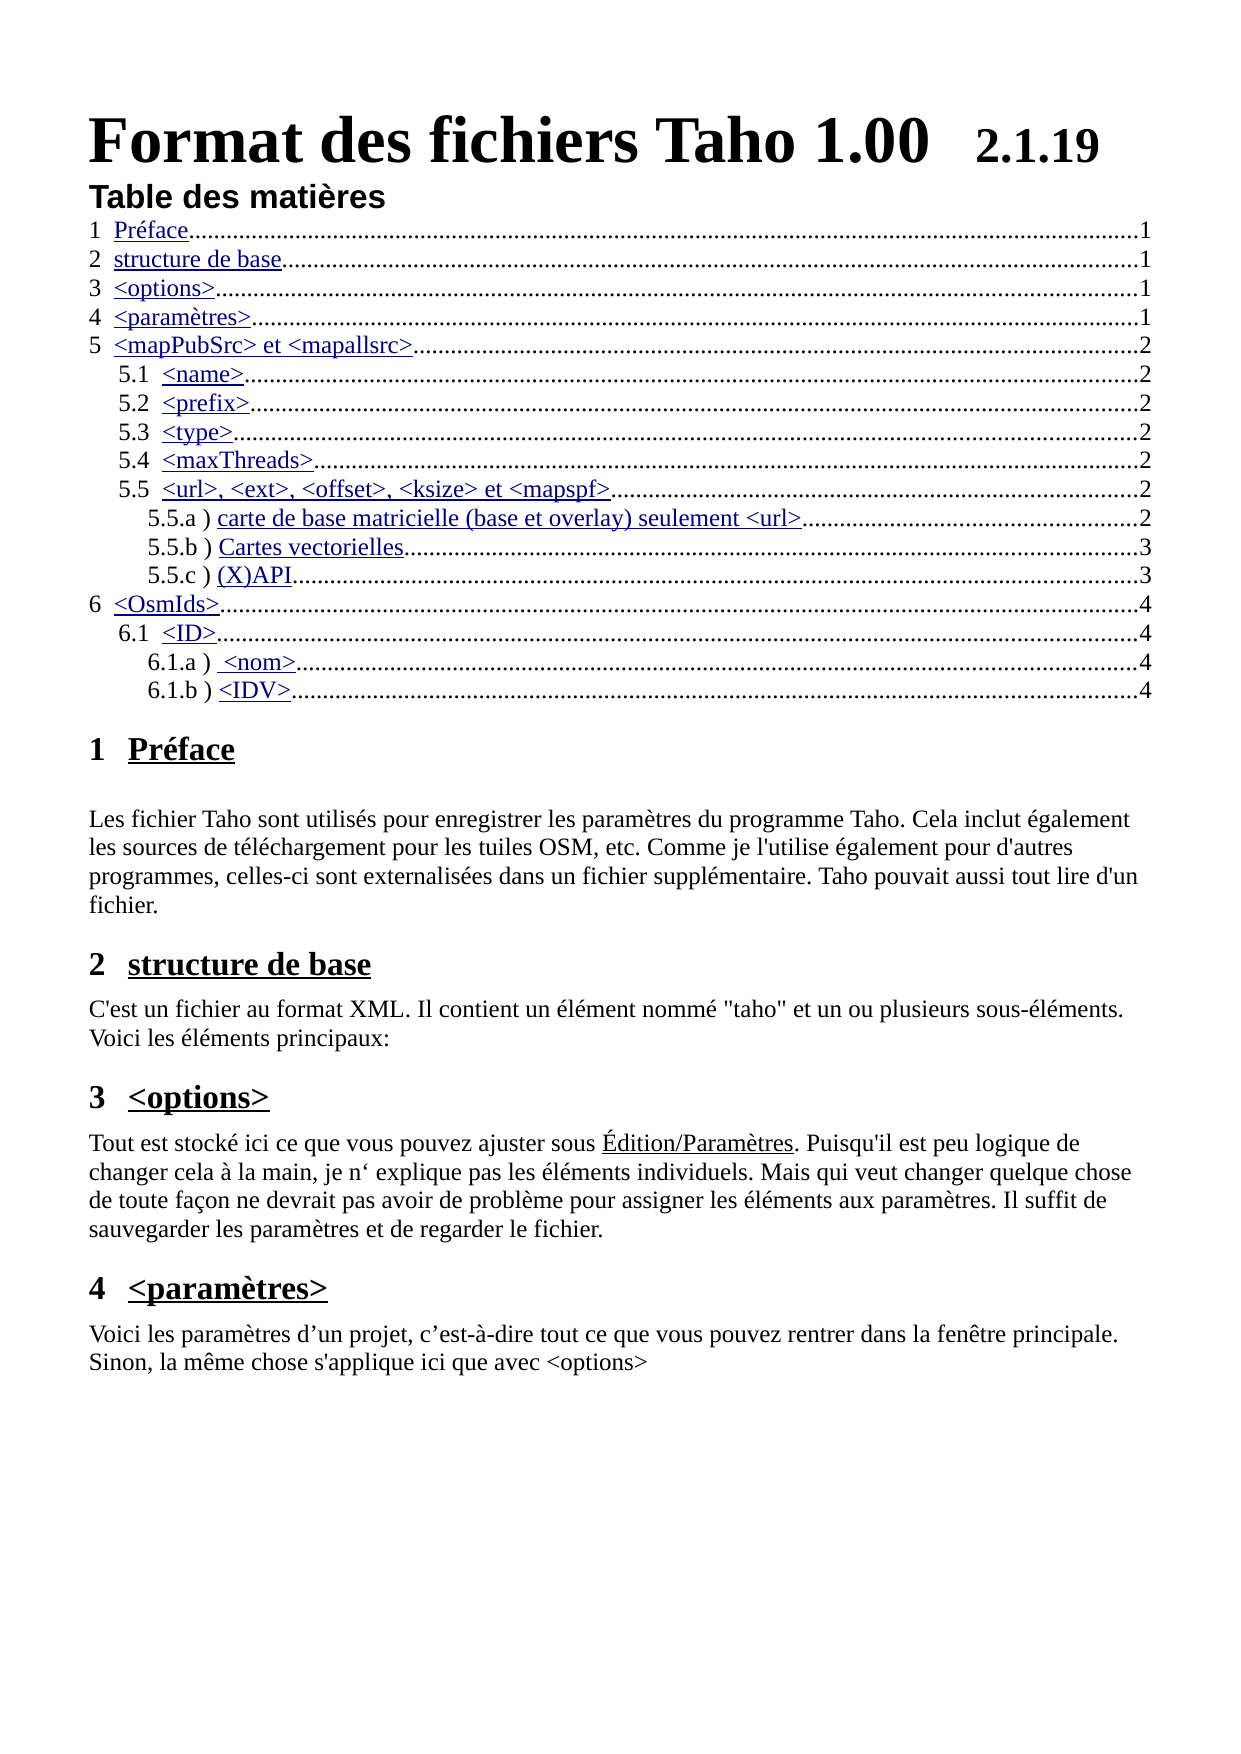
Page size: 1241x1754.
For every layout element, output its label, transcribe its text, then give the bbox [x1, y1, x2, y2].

text 5 <mapPubSrc> et <mapallsrc> 2 [88, 331, 1152, 359]
text 5.5 <url>, <ext>, <offset>, <ksize> et <mapspf> 2 [118, 474, 1152, 503]
text 5.5.b ) Cartes vectorielles 3 [147, 532, 1152, 561]
text 6 <OsmIds> 4 [88, 589, 1152, 618]
text Format des fichiers Taho 1.00 2.1.19 [88, 100, 1152, 177]
text 6.1 <ID> 4 [118, 618, 1152, 647]
text 5.5.a ) carte de base matricielle (base et overlay) seulement <url> 2 [147, 503, 1152, 532]
subtitle <options> [88, 1077, 1152, 1115]
text Tout est stocké ici ce que vous pouvez ajuster sous Édition/Paramètres. Puisqu'il est peu logique de changer cela à la main, je n‘ explique pas les éléments individuels. Mais qui veut changer quelque chose de toute façon ne devrait pas avoir de problème pour assigner les éléments aux paramètres. Il suffit de sauvegarder les paramètres et de regarder le fichier. [88, 1128, 1152, 1243]
text 5.2 <prefix> 2 [118, 388, 1152, 417]
text 5.3 <type> 2 [118, 417, 1152, 446]
text 3 <options> 1 [88, 273, 1152, 302]
subtitle <paramètres> [88, 1268, 1152, 1306]
text 6.1.b ) <IDV> 4 [147, 676, 1152, 704]
text C'est un fichier au format XML. Il contient un élément nommé "taho" et un ou plusieurs sous-éléments. Voici les éléments principaux: [88, 994, 1152, 1052]
text 1 Préface 1 [88, 216, 1152, 244]
text 6.1.a ) <nom> 4 [147, 647, 1152, 676]
subtitle Table des matières [88, 177, 1152, 216]
text Voici les paramètres d’un projet, c’est-à-dire tout ce que vous pouvez rentrer dans la fenêtre principale. Sinon, la même chose s'applique ici que avec <options> [88, 1319, 1152, 1376]
text 4 <paramètres> 1 [88, 302, 1152, 331]
text Les fichier Taho sont utilisés pour enregistrer les paramètres du programme Taho. Cela inclut également les sources de téléchargement pour les tuiles OSM, etc. Comme je l'utilise également pour d'autres programmes, celles-ci sont externalisées dans un fichier supplémentaire. Taho pouvait aussi tout lire d'un fichier. [88, 804, 1152, 919]
text 5.5.c ) (X)API 3 [147, 561, 1152, 589]
text 2 structure de base 1 [88, 244, 1152, 273]
text 5.4 <maxThreads> 2 [118, 446, 1152, 474]
subtitle Préface [88, 729, 1152, 768]
subtitle structure de base [88, 944, 1152, 982]
text 5.1 <name> 2 [118, 359, 1152, 388]
